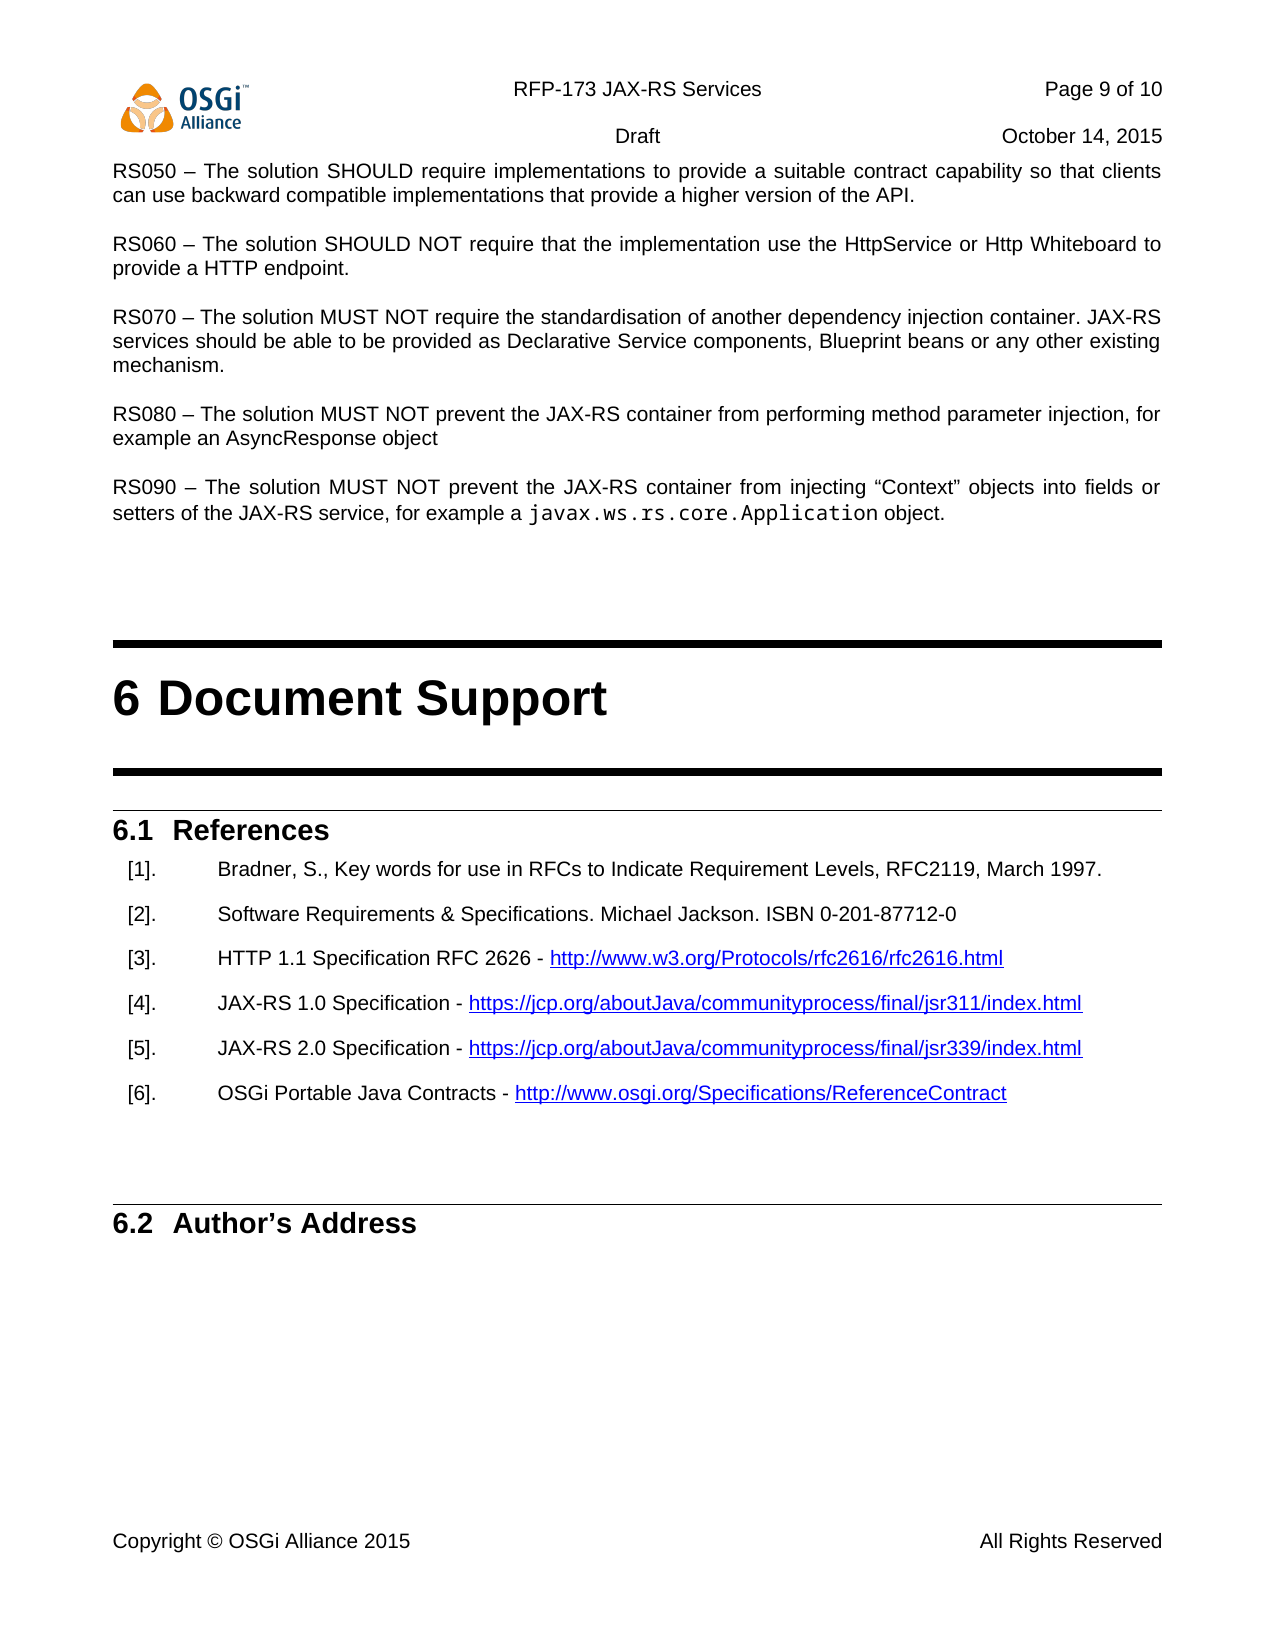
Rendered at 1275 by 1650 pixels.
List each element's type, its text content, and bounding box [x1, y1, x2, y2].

text RS050 – The solution SHOULD require implementations to provide a suitable contract capability so that clients can use backward compatible implementations that provide a higher version of the API. [112, 159, 1162, 207]
subtitle Document Support [112, 641, 1162, 776]
text RS070 – The solution MUST NOT require the standardisation of another dependency injection container. JAX-RS services should be able to be provided as Declarative Service components, Blueprint beans or any other existing mechanism. [112, 305, 1162, 377]
list Software Requirements & Specifications. Michael Jackson. ISBN 0-201-87712-0 [127, 901, 1162, 925]
subtitle Author’s Address [112, 1205, 1162, 1240]
subtitle References [112, 811, 1162, 846]
list OSGi Portable Java Contracts - http://www.osgi.org/Specifications/ReferenceContract [127, 1081, 1162, 1104]
list JAX-RS 2.0 Specification - https://jcp.org/aboutJava/communityprocess/final/jsr339/index.html [127, 1036, 1162, 1060]
picture [113, 76, 257, 140]
text RS060 – The solution SHOULD NOT require that the implementation use the HttpService or Http Whiteboard to provide a HTTP endpoint. [112, 232, 1162, 280]
text RS090 – The solution MUST NOT prevent the JAX-RS container from injecting “Context” objects into fields or setters of the JAX-RS service, for example a javax.ws.rs.core.Application object. [112, 474, 1162, 527]
text RS080 – The solution MUST NOT prevent the JAX-RS container from performing method parameter injection, for example an AsyncResponse object [112, 402, 1162, 449]
list HTTP 1.1 Specification RFC 2626 - http://www.w3.org/Protocols/rfc2616/rfc2616.html [127, 946, 1162, 970]
list JAX-RS 1.0 Specification - https://jcp.org/aboutJava/communityprocess/final/jsr311/index.html [127, 991, 1162, 1015]
list Bradner, S., Key words for use in RFCs to Indicate Requirement Levels, RFC2119, March 1997. [127, 857, 1162, 881]
